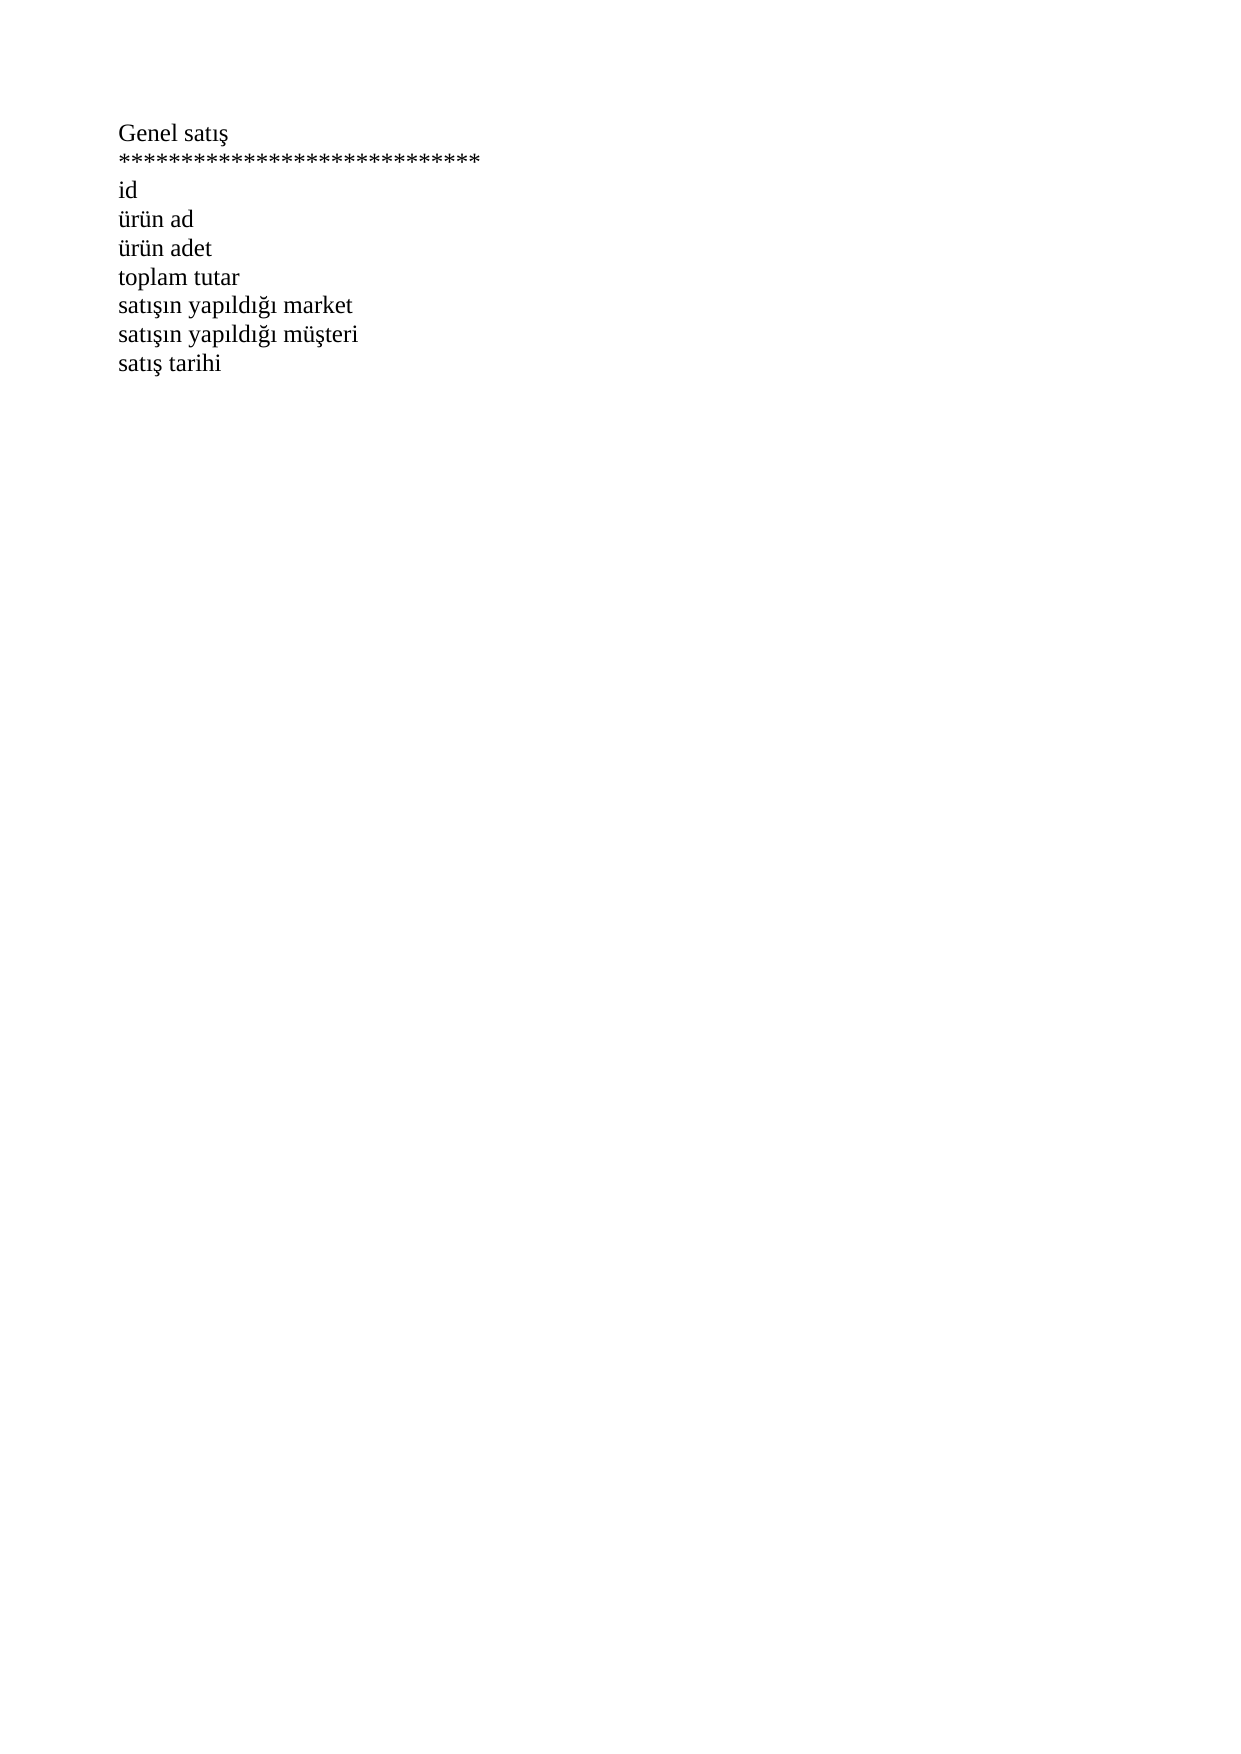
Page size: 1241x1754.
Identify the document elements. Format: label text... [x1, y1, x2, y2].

text satışın yapıldığı market [118, 291, 1122, 319]
text Genel satış [118, 118, 1122, 147]
text ***************************** [118, 147, 1122, 176]
text ürün ad [118, 204, 1122, 233]
text toplam tutar [118, 262, 1122, 291]
text satış tarihi [118, 348, 1122, 377]
text satışın yapıldığı müşteri [118, 319, 1122, 348]
text id [118, 176, 1122, 204]
text ürün adet [118, 233, 1122, 262]
